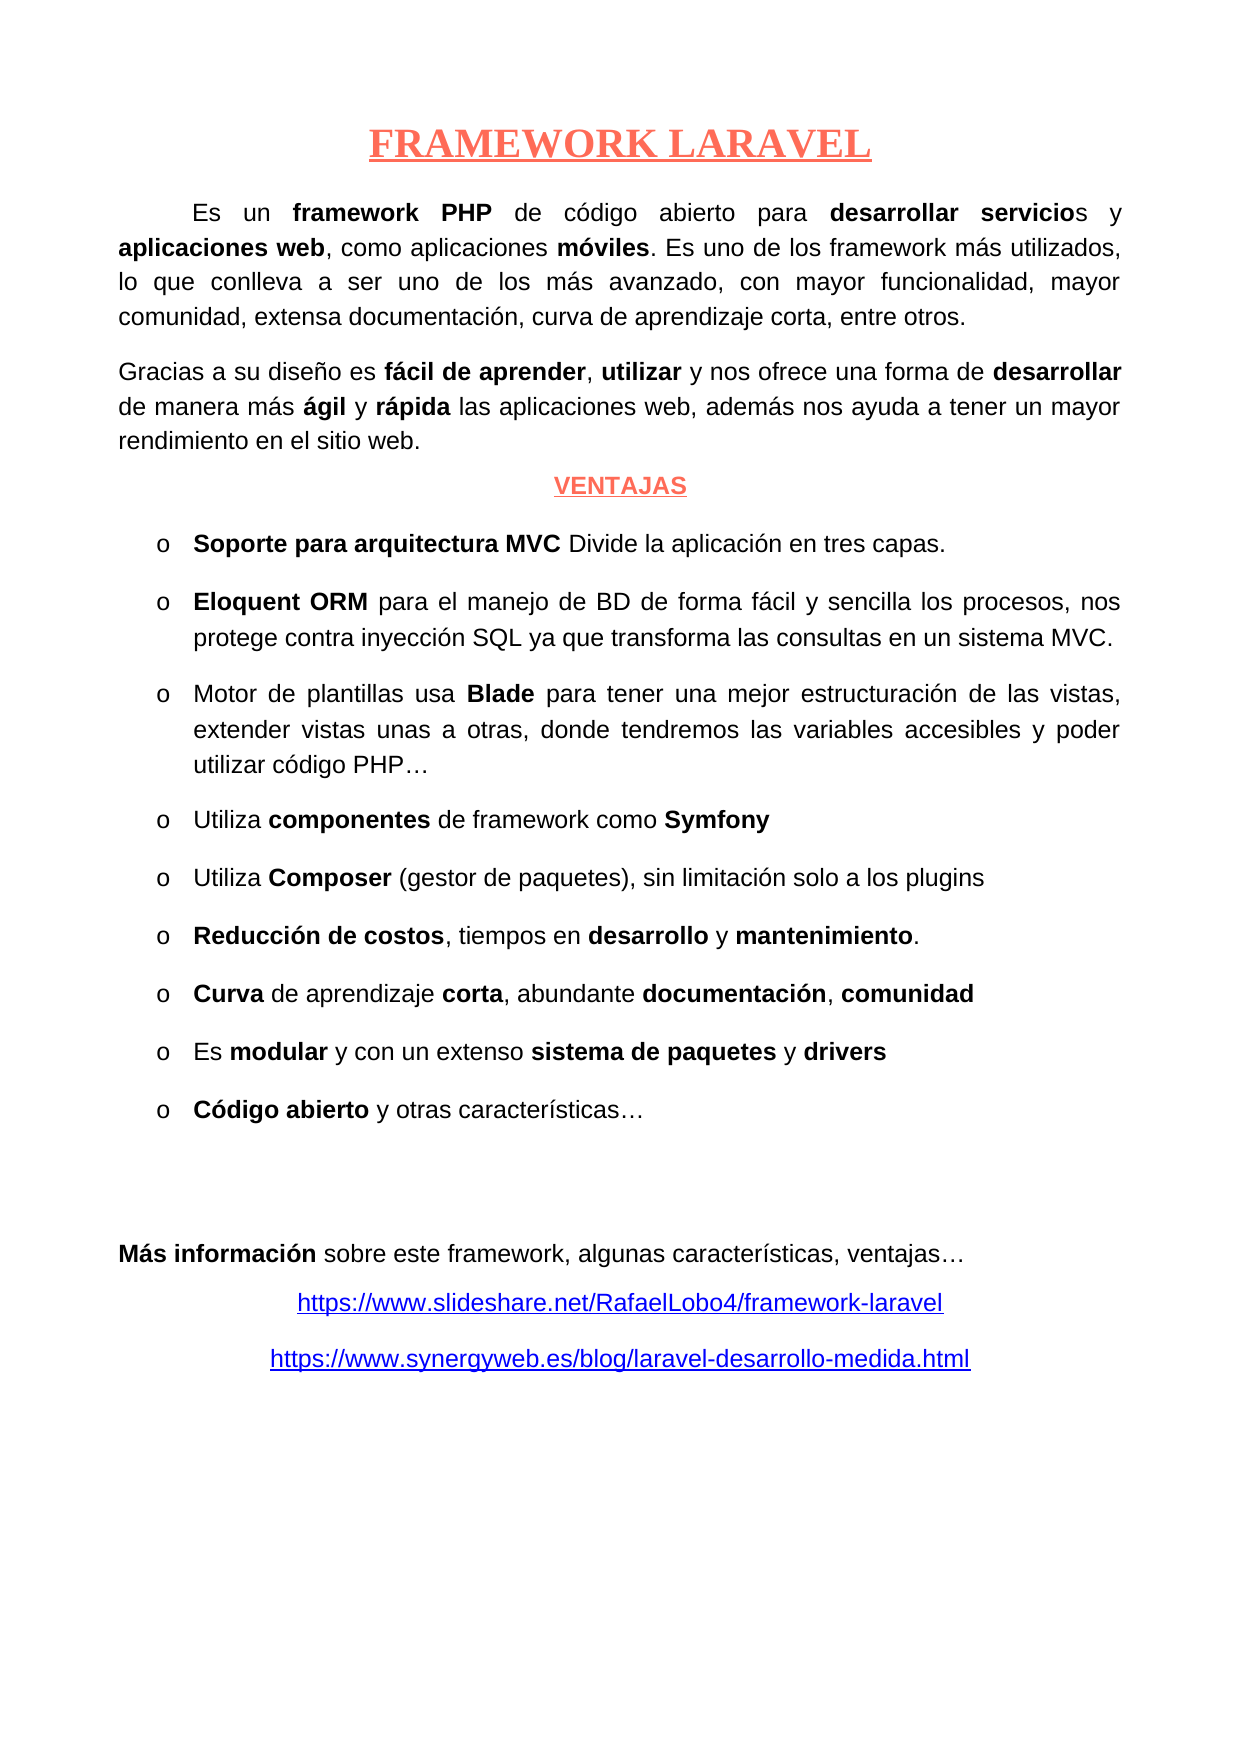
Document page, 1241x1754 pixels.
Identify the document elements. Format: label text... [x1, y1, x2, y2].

text o Reducción de costos, tiempos en desarrollo y mantenimiento. [156, 921, 1122, 952]
text https://www.slideshare.net/RafaelLobo4/framework-laravel [118, 1288, 1122, 1316]
text Más información sobre este framework, algunas características, ventajas… [118, 1238, 1122, 1267]
text https://www.synergyweb.es/blog/laravel-desarrollo-medida.html [118, 1344, 1122, 1373]
text o Soporte para arquitectura MVC Divide la aplicación en tres capas. [156, 529, 1122, 560]
text o Eloquent ORM para el manejo de BD de forma fácil y sencilla los procesos, nos protege contra inyección SQL ya que transforma las consultas en un sistema MVC. [156, 587, 1122, 652]
text VENTAJAS [118, 471, 1122, 499]
text o Utiliza Composer (gestor de paquetes), sin limitación solo a los plugins [156, 863, 1122, 894]
text Es un framework PHP de código abierto para desarrollar servicios y aplicaciones web, como aplicaciones móviles. Es uno de los framework más utilizados, lo que conlleva a ser uno de los más avanzado, con mayor funcionalidad, mayor comunidad, extensa documentación, curva de aprendizaje corta, entre otros. [118, 198, 1122, 330]
text o Código abierto y otras características… [156, 1095, 1122, 1126]
text o Es modular y con un extenso sistema de paquetes y drivers [156, 1037, 1122, 1068]
text Gracias a su diseño es fácil de aprender, utilizar y nos ofrece una forma de desarrollar de manera más ágil y rápida las aplicaciones web, además nos ayuda a tener un mayor rendimiento en el sitio web. [118, 357, 1122, 455]
text o Motor de plantillas usa Blade para tener una mejor estructuración de las vistas, extender vistas unas a otras, donde tendremos las variables accesibles y poder utilizar código PHP… [156, 679, 1122, 779]
text o Utiliza componentes de framework como Symfony [156, 805, 1122, 836]
text o Curva de aprendizaje corta, abundante documentación, comunidad [156, 979, 1122, 1010]
text FRAMEWORK LARAVEL [118, 118, 1122, 166]
